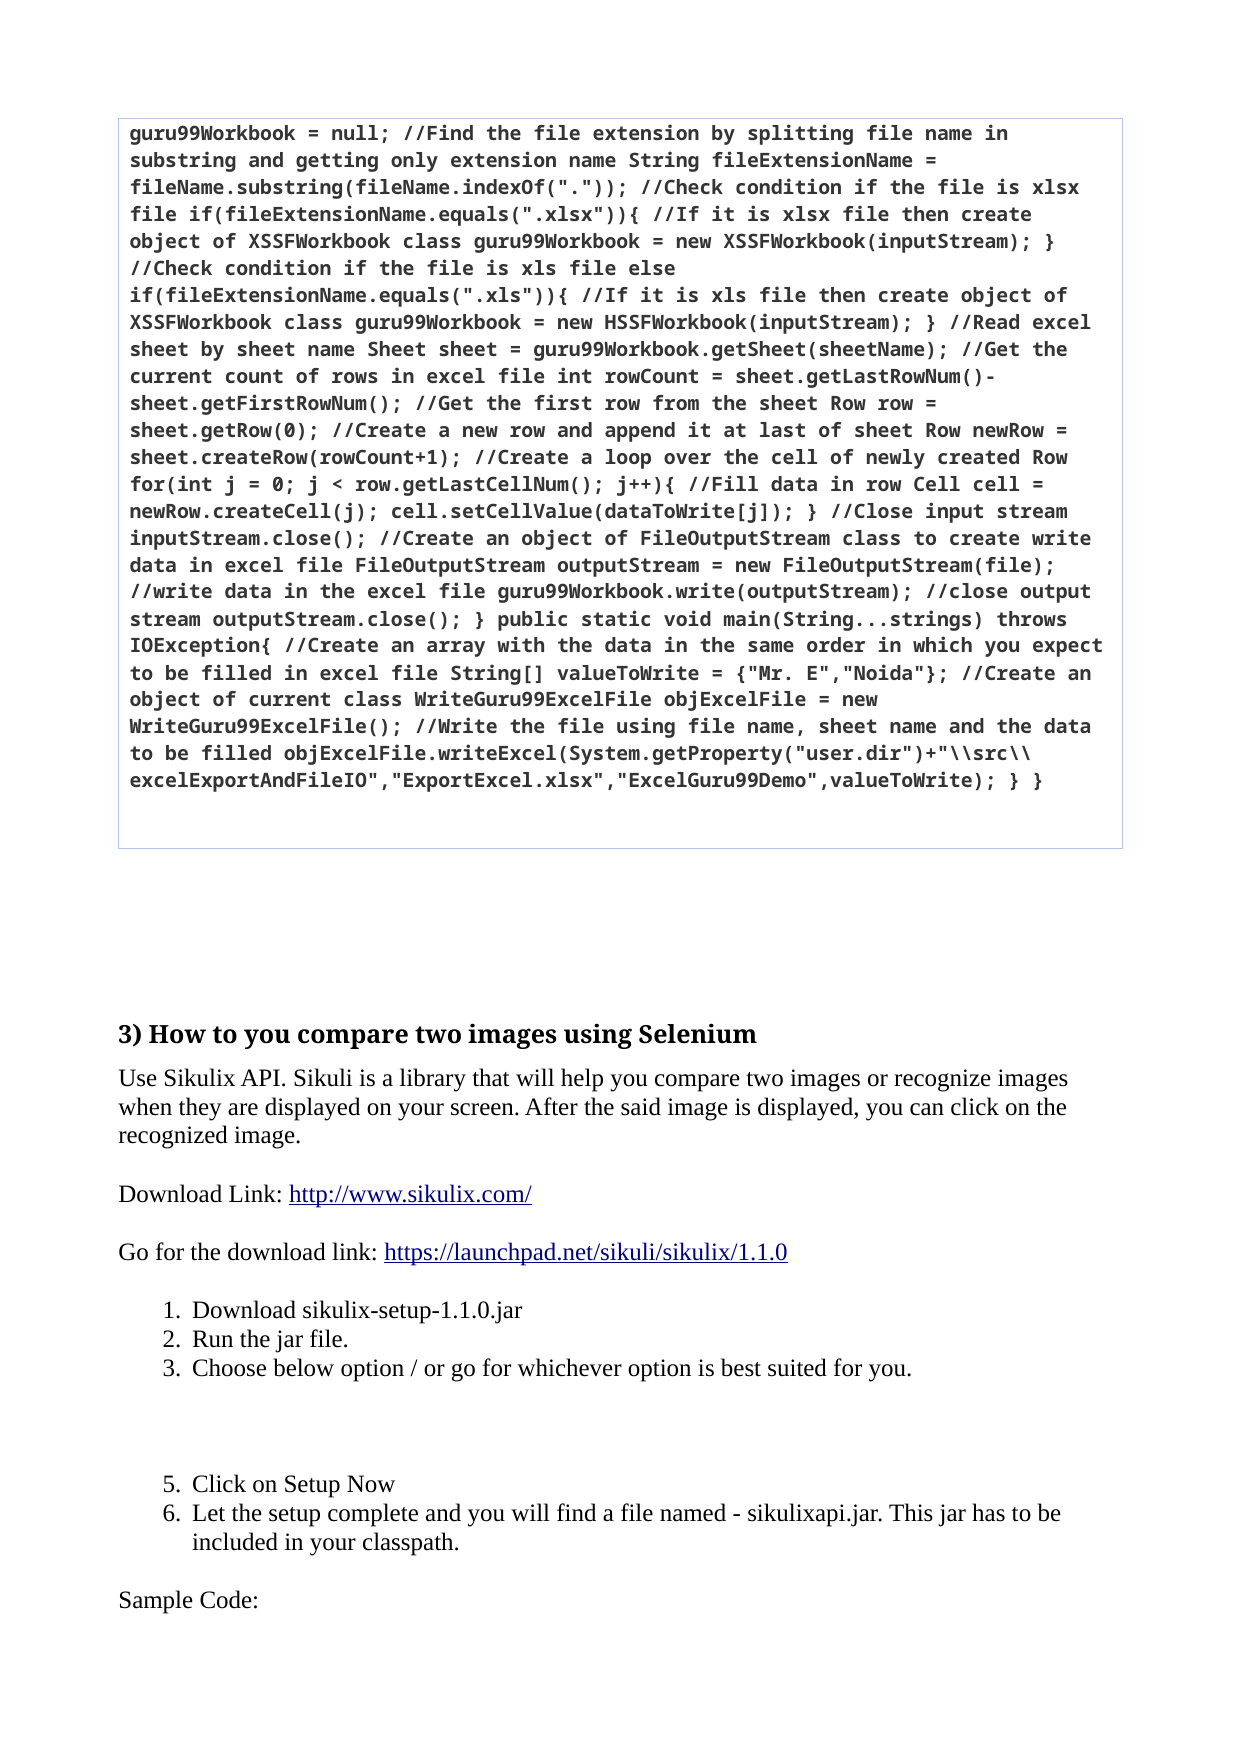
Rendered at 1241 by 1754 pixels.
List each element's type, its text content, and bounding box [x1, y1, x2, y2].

table_header guru99Workbook = null; //Find the file extension by splitting file name in substring and getting only extension name String fileExtensionName = fileName.substring(fileName.indexOf(".")); //Check condition if the file is xlsx file if(fileExtensionName.equals(".xlsx")){ //If it is xlsx file then create object of XSSFWorkbook class guru99Workbook = new XSSFWorkbook(inputStream); } //Check condition if the file is xls file else if(fileExtensionName.equals(".xls")){ //If it is xls file then create object of XSSFWorkbook class guru99Workbook = new HSSFWorkbook(inputStream); } //Read excel sheet by sheet name Sheet sheet = guru99Workbook.getSheet(sheetName); //Get the current count of rows in excel file int rowCount = sheet.getLastRowNum()-sheet.getFirstRowNum(); //Get the first row from the sheet Row row = sheet.getRow(0); //Create a new row and append it at last of sheet Row newRow = sheet.createRow(rowCount+1); //Create a loop over the cell of newly created Row for(int j = 0; j < row.getLastCellNum(); j++){ //Fill data in row Cell cell = newRow.createCell(j); cell.setCellValue(dataToWrite[j]); } //Close input stream inputStream.close(); //Create an object of FileOutputStream class to create write data in excel file FileOutputStream outputStream = new FileOutputStream(file); //write data in the excel file guru99Workbook.write(outputStream); //close output stream outputStream.close(); } public static void main(String...strings) throws IOException{ //Create an array with the data in the same order in which you expect to be filled in excel file String[] valueToWrite = {"Mr. E","Noida"}; //Create an object of current class WriteGuru99ExcelFile objExcelFile = new WriteGuru99ExcelFile(); //Write the file using file name, sheet name and the data to be filled objExcelFile.writeExcel(System.getProperty("user.dir")+"\\src\\excelExportAndFileIO","ExportExcel.xlsx","ExcelGuru99Demo",valueToWrite); } } [119, 119, 1122, 847]
text Use Sikulix API. Sikuli is a library that will help you compare two images or recognize images when they are displayed on your screen. After the said image is displayed, you can click on the recognized image. [118, 1063, 1122, 1149]
list Click on Setup Now [162, 1469, 1122, 1498]
subtitle 3) How to you compare two images using Selenium [118, 1017, 1122, 1051]
list Let the setup complete and you will find a file named - sikulixapi.jar. This jar has to be included in your classpath. [162, 1498, 1122, 1556]
text Download Link: http://www.sikulix.com/ [118, 1179, 1122, 1208]
list Choose below option / or go for whichever option is best suited for you. [162, 1353, 1122, 1382]
list Download sikulix-setup-1.1.0.jar [162, 1295, 1122, 1324]
text Sample Code: [118, 1585, 1122, 1614]
list Run the jar file. [162, 1324, 1122, 1353]
text Go for the download link: https://launchpad.net/sikuli/sikulix/1.1.0 [118, 1237, 1122, 1266]
